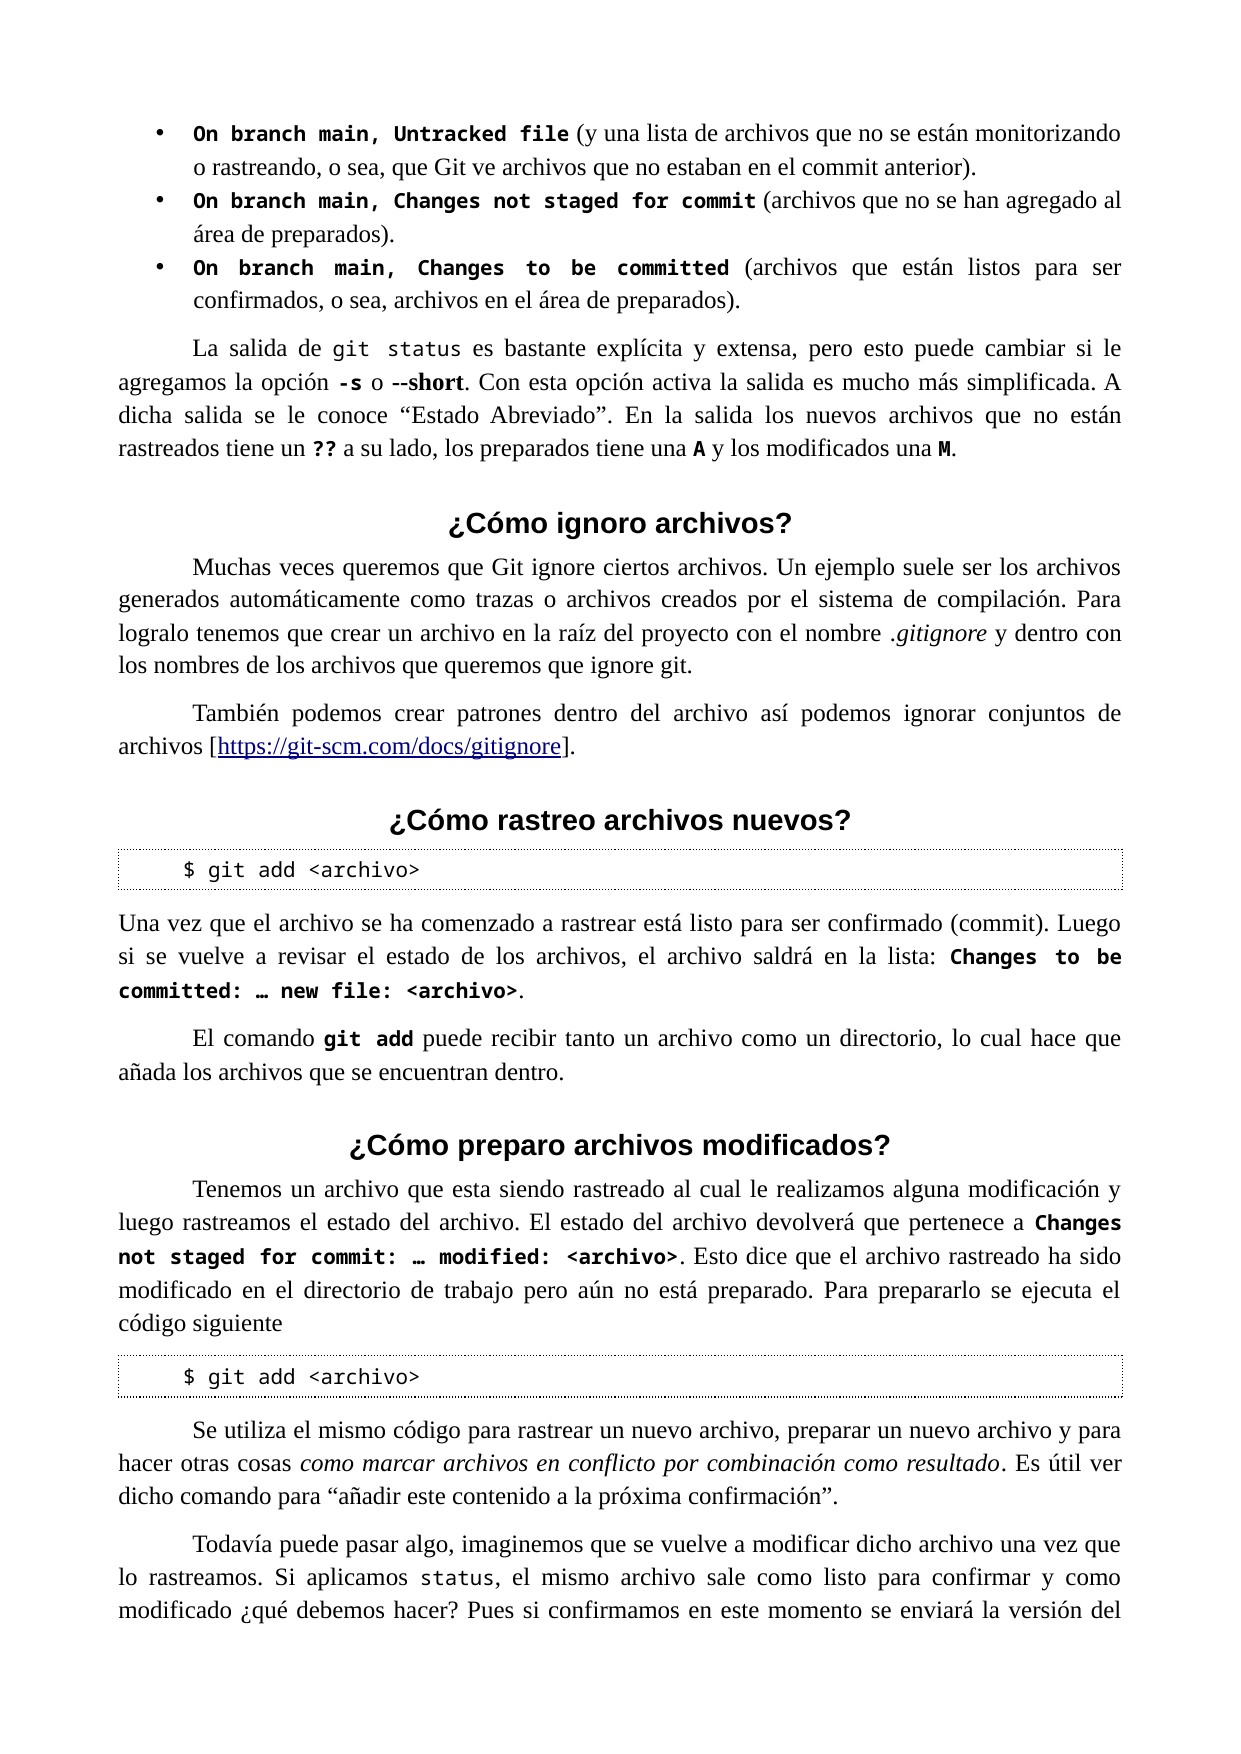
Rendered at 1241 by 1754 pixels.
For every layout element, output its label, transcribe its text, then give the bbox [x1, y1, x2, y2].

text Tenemos un archivo que esta siendo rastreado al cual le realizamos alguna modificación y luego rastreamos el estado del archivo. El estado del archivo devolverá que pertenece a Changes not staged for commit: … modified: <archivo>. Esto dice que el archivo rastreado ha sido modificado en el directorio de trabajo pero aún no está preparado. Para prepararlo se ejecuta el código siguiente [118, 1174, 1122, 1337]
text Muchas veces queremos que Git ignore ciertos archivos. Un ejemplo suele ser los archivos generados automáticamente como trazas o archivos creados por el sistema de compilación. Para logralo tenemos que crear un archivo en la raíz del proyecto con el nombre .gitignore y dentro con los nombres de los archivos que queremos que ignore git. [118, 552, 1122, 679]
text También podemos crear patrones dentro del archivo así podemos ignorar conjuntos de archivos [https://git-scm.com/docs/gitignore]. [118, 698, 1122, 760]
list On branch main, Changes not staged for commit (archivos que no se han agregado al área de preparados). [156, 185, 1122, 247]
text La salida de git status es bastante explícita y extensa, pero esto puede cambiar si le agregamos la opción -s o --short. Con esta opción activa la salida es mucho más simplificada. A dicha salida se le conoce “Estado Abreviado”. En la salida los nuevos archivos que no están rastreados tiene un ?? a su lado, los preparados tiene una A y los modificados una M. [118, 333, 1122, 463]
table_header $ git add <archivo> [118, 849, 1122, 889]
text Una vez que el archivo se ha comenzado a rastrear está listo para ser confirmado (commit). Luego si se vuelve a revisar el estado de los archivos, el archivo saldrá en la lista: Changes to be committed: … new file: <archivo>. [118, 908, 1122, 1004]
text Todavía puede pasar algo, imaginemos que se vuelve a modificar dicho archivo una vez que lo rastreamos. Si aplicamos status, el mismo archivo sale como listo para confirmar y como modificado ¿qué debemos hacer? Pues si confirmamos en este momento se enviará la versión del [118, 1529, 1122, 1624]
subtitle ¿Cómo ignoro archivos? [118, 506, 1122, 539]
subtitle ¿Cómo rastreo archivos nuevos? [118, 802, 1122, 836]
list On branch main, Changes to be committed (archivos que están listos para ser confirmados, o sea, archivos en el área de preparados). [156, 252, 1122, 314]
list On branch main, Untracked file (y una lista de archivos que no se están monitorizando o rastreando, o sea, que Git ve archivos que no estaban en el commit anterior). [156, 118, 1122, 181]
text El comando git add puede recibir tanto un archivo como un directorio, lo cual hace que añada los archivos que se encuentran dentro. [118, 1023, 1122, 1086]
subtitle ¿Cómo preparo archivos modificados? [118, 1128, 1122, 1162]
table_header $ git add <archivo> [118, 1355, 1122, 1396]
text Se utiliza el mismo código para rastrear un nuevo archivo, preparar un nuevo archivo y para hacer otras cosas como marcar archivos en conflicto por combinación como resultado. Es útil ver dicho comando para “añadir este contenido a la próxima confirmación”. [118, 1415, 1122, 1510]
